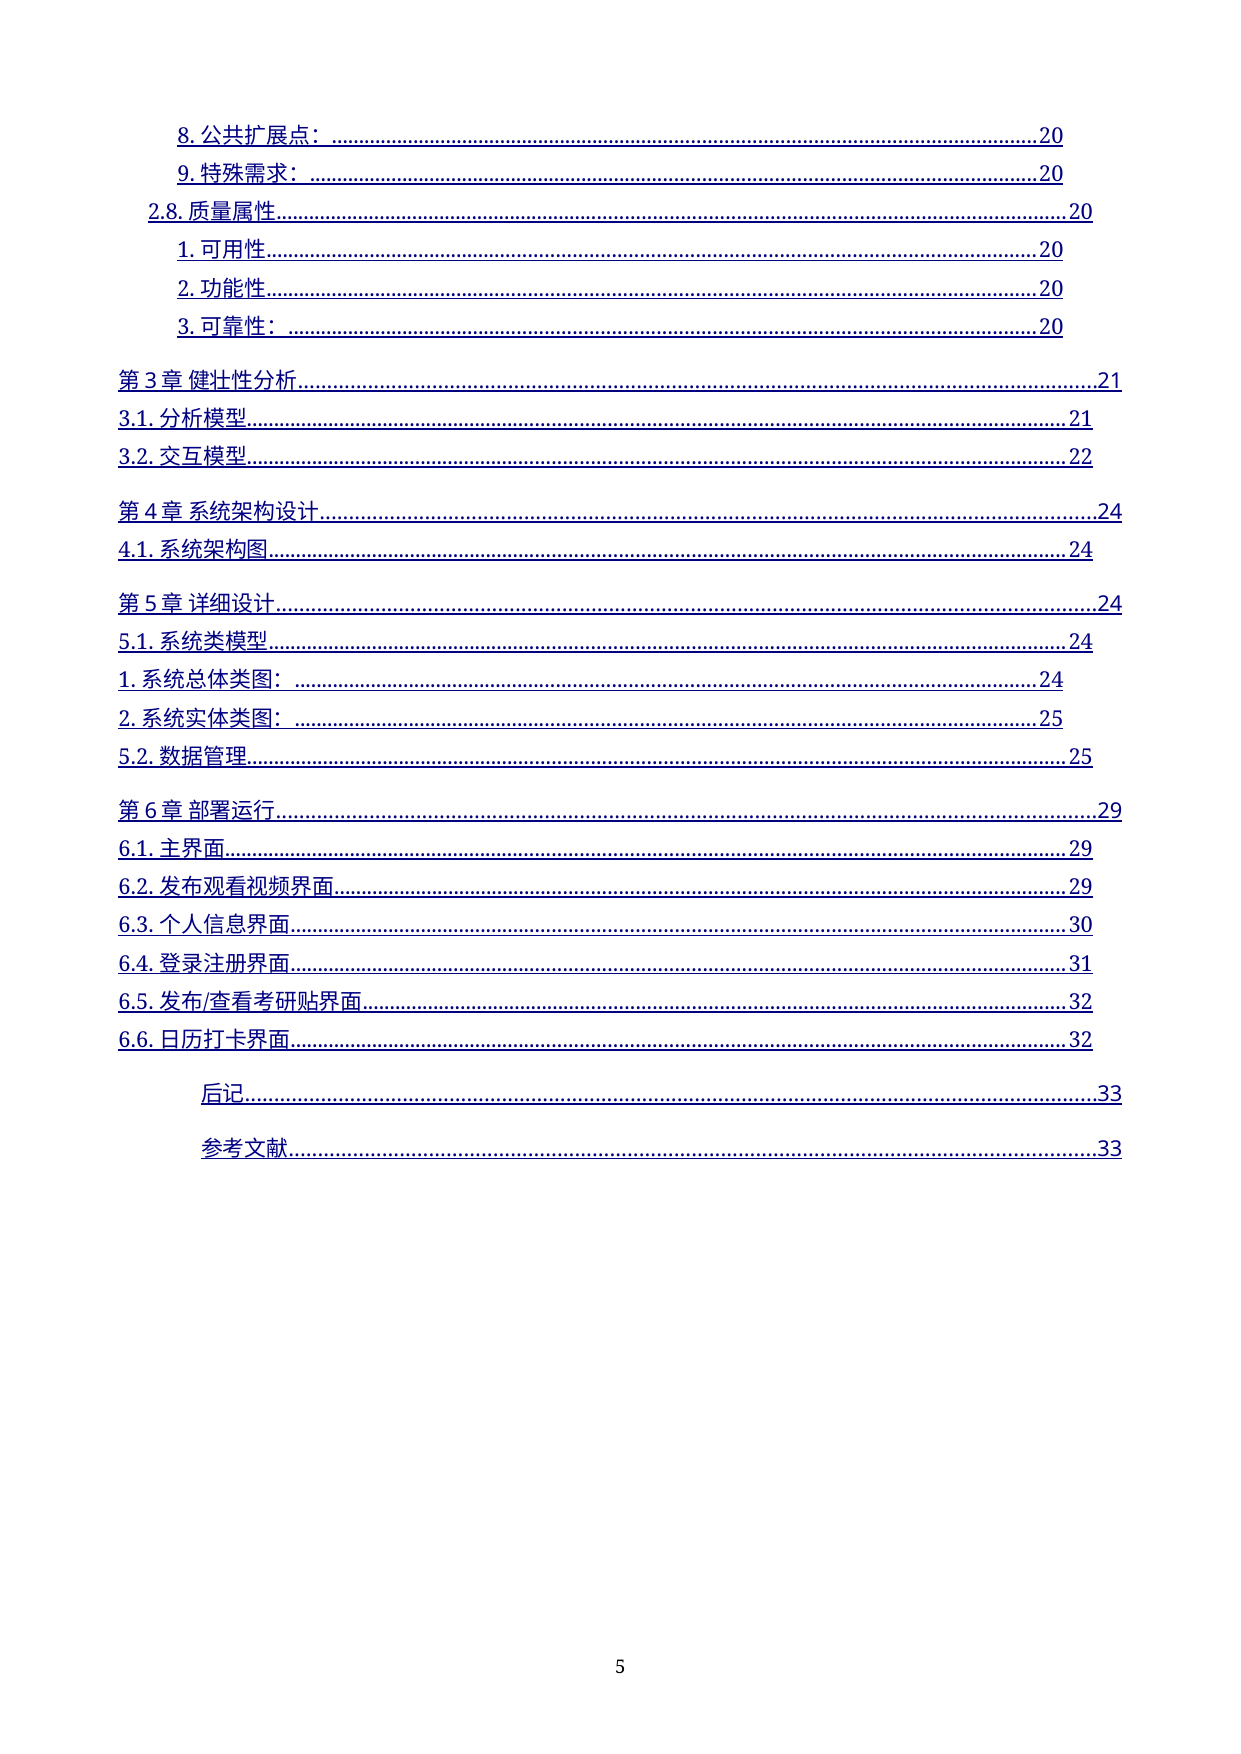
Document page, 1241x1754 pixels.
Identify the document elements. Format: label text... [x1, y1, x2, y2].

text 第5章 详细设计 24 [118, 586, 1122, 613]
text 9. 特殊需求： 20 [177, 156, 1122, 188]
text 2. 系统实体类图： 25 [118, 701, 1122, 732]
text 5.2. 数据管理 25 [118, 739, 1122, 771]
text 参考文献 33 [201, 1131, 1122, 1158]
text 1. 可用性 20 [177, 232, 1122, 264]
text 5.1. 系统类模型 24 [118, 624, 1122, 656]
text 6.6. 日历打卡界面 32 [118, 1022, 1122, 1054]
text 6.2. 发布观看视频界面 29 [118, 869, 1122, 901]
text 6.3. 个人信息界面 30 [118, 907, 1122, 939]
text 第4章 系统架构设计 24 [118, 494, 1122, 521]
text 3. 可靠性： 20 [177, 309, 1122, 341]
text 第3章 健壮性分析 21 [118, 363, 1122, 390]
text 6.5. 发布/查看考研贴界面 32 [118, 984, 1122, 1016]
text 1. 系统总体类图： 24 [118, 662, 1122, 694]
text 3.1. 分析模型 21 [118, 401, 1122, 433]
text 6.4. 登录注册界面 31 [118, 946, 1122, 977]
text 后记 33 [201, 1076, 1122, 1103]
text 第6章 部署运行 29 [118, 793, 1122, 820]
text 8. 公共扩展点： 20 [177, 118, 1122, 150]
text 3.2. 交互模型 22 [118, 439, 1122, 471]
text 2.8. 质量属性 20 [148, 194, 1122, 226]
text 6.1. 主界面 29 [118, 831, 1122, 863]
text 2. 功能性 20 [177, 271, 1122, 302]
text 4.1. 系统架构图 24 [118, 532, 1122, 564]
